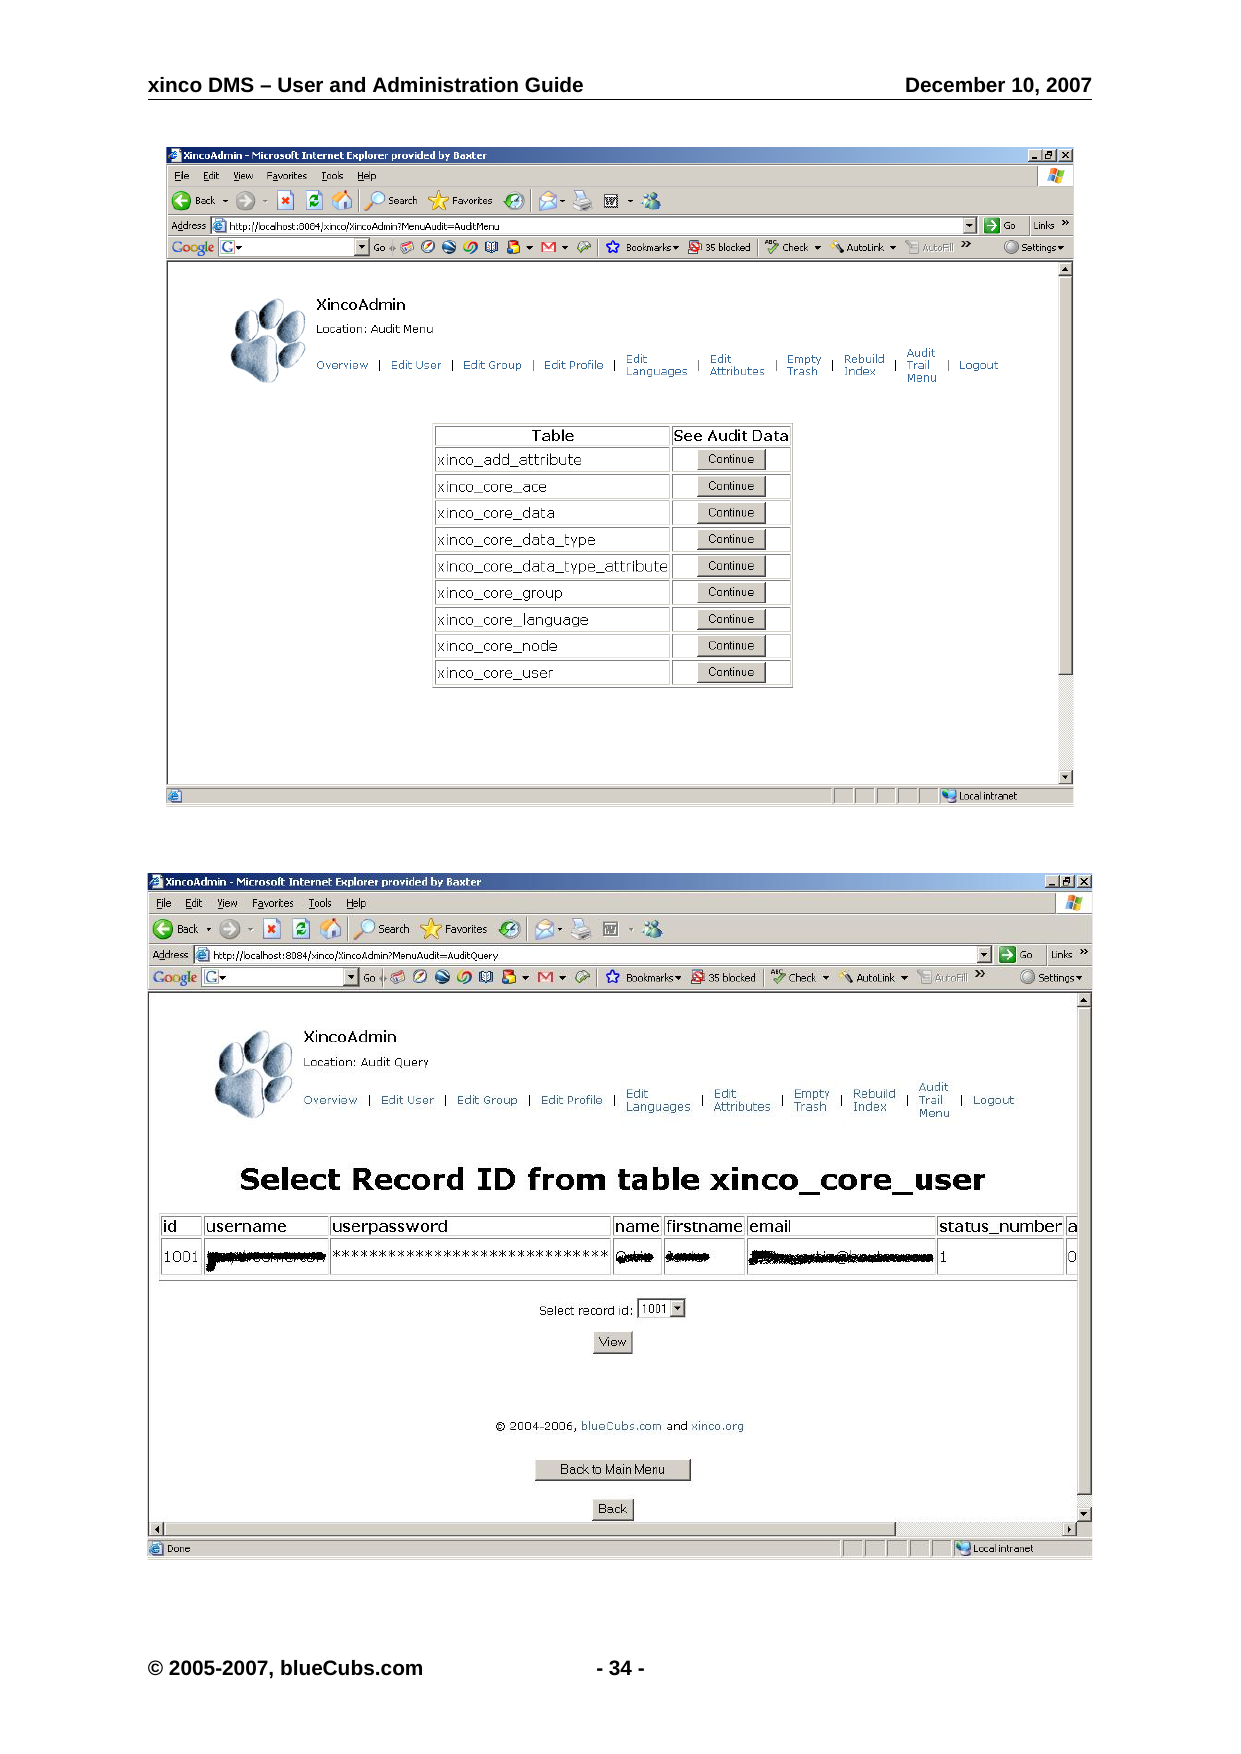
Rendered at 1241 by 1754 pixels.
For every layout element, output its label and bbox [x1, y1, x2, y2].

picture [166, 147, 1074, 807]
picture [147, 873, 1093, 1560]
